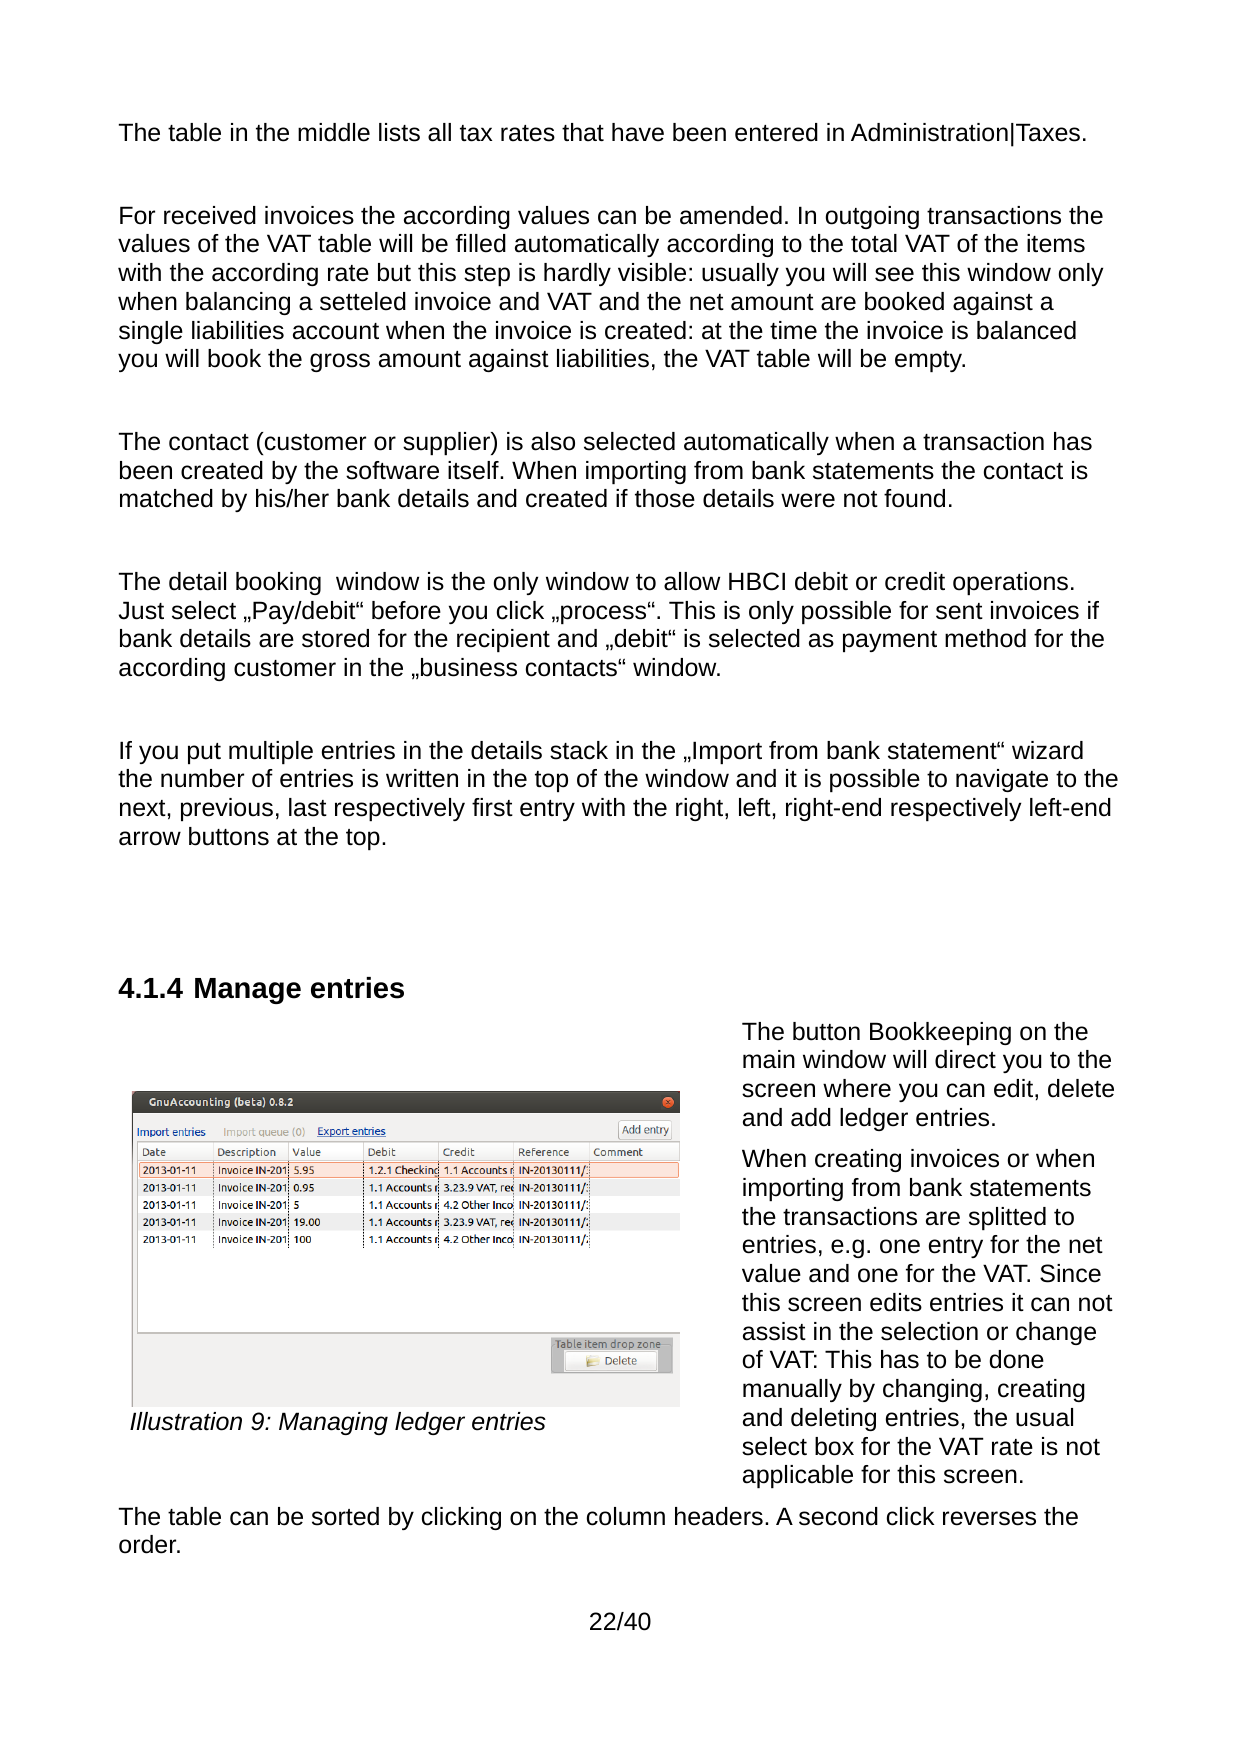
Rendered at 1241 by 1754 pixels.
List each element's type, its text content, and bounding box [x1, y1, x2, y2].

text The table in the middle lists all tax rates that have been entered in Administration|Taxes. [118, 118, 1122, 147]
text The button Bookkeeping on the main window will direct you to the screen where you can edit, delete and add ledger entries. [118, 1017, 1122, 1132]
text For received invoices the according values can be amended. In outgoing transactions the values of the VAT table will be filled automatically according to the total VAT of the items with the according rate but this step is hardly visible: usually you will see this window only when balancing a setteled invoice and VAT and the net amount are booked against a single liabilities account when the invoice is created: at the time the invoice is balanced you will book the gross amount against liabilities, the VAT table will be empty. [118, 201, 1122, 373]
text Illustration 9: Managing ledger entries [129, 1104, 683, 1435]
picture [131, 1091, 680, 1407]
text When creating invoices or when importing from bank statements the transactions are splitted to entries, e.g. one entry for the net value and one for the VAT. Since this screen edits entries it can not assist in the selection or change of VAT: This has to be done manually by changing, creating and deleting entries, the usual select box for the VAT rate is not applicable for this screen. [118, 1144, 1122, 1489]
text The contact (customer or supplier) is also selected automatically when a transaction has been created by the software itself. When importing from bank statements the contact is matched by his/her bank details and created if those details were not found. [118, 427, 1122, 513]
subtitle Manage entries [118, 971, 1122, 1004]
text If you put multiple entries in the details stack in the „Import from bank statement“ wizard the number of entries is written in the top of the window and it is possible to navigate to the next, previous, last respectively first entry with the right, left, right-end respectively left-end arrow buttons at the top. [118, 736, 1122, 851]
text The detail booking window is the only window to allow HBCI debit or credit operations. Just select „Pay/debit“ before you click „process“. This is only possible for sent invoices if bank details are stored for the recipient and „debit“ is selected as payment method for the according customer in the „business contacts“ window. [118, 567, 1122, 682]
text The table can be sorted by clicking on the column headers. A second click reverses the order. [118, 1502, 1122, 1559]
